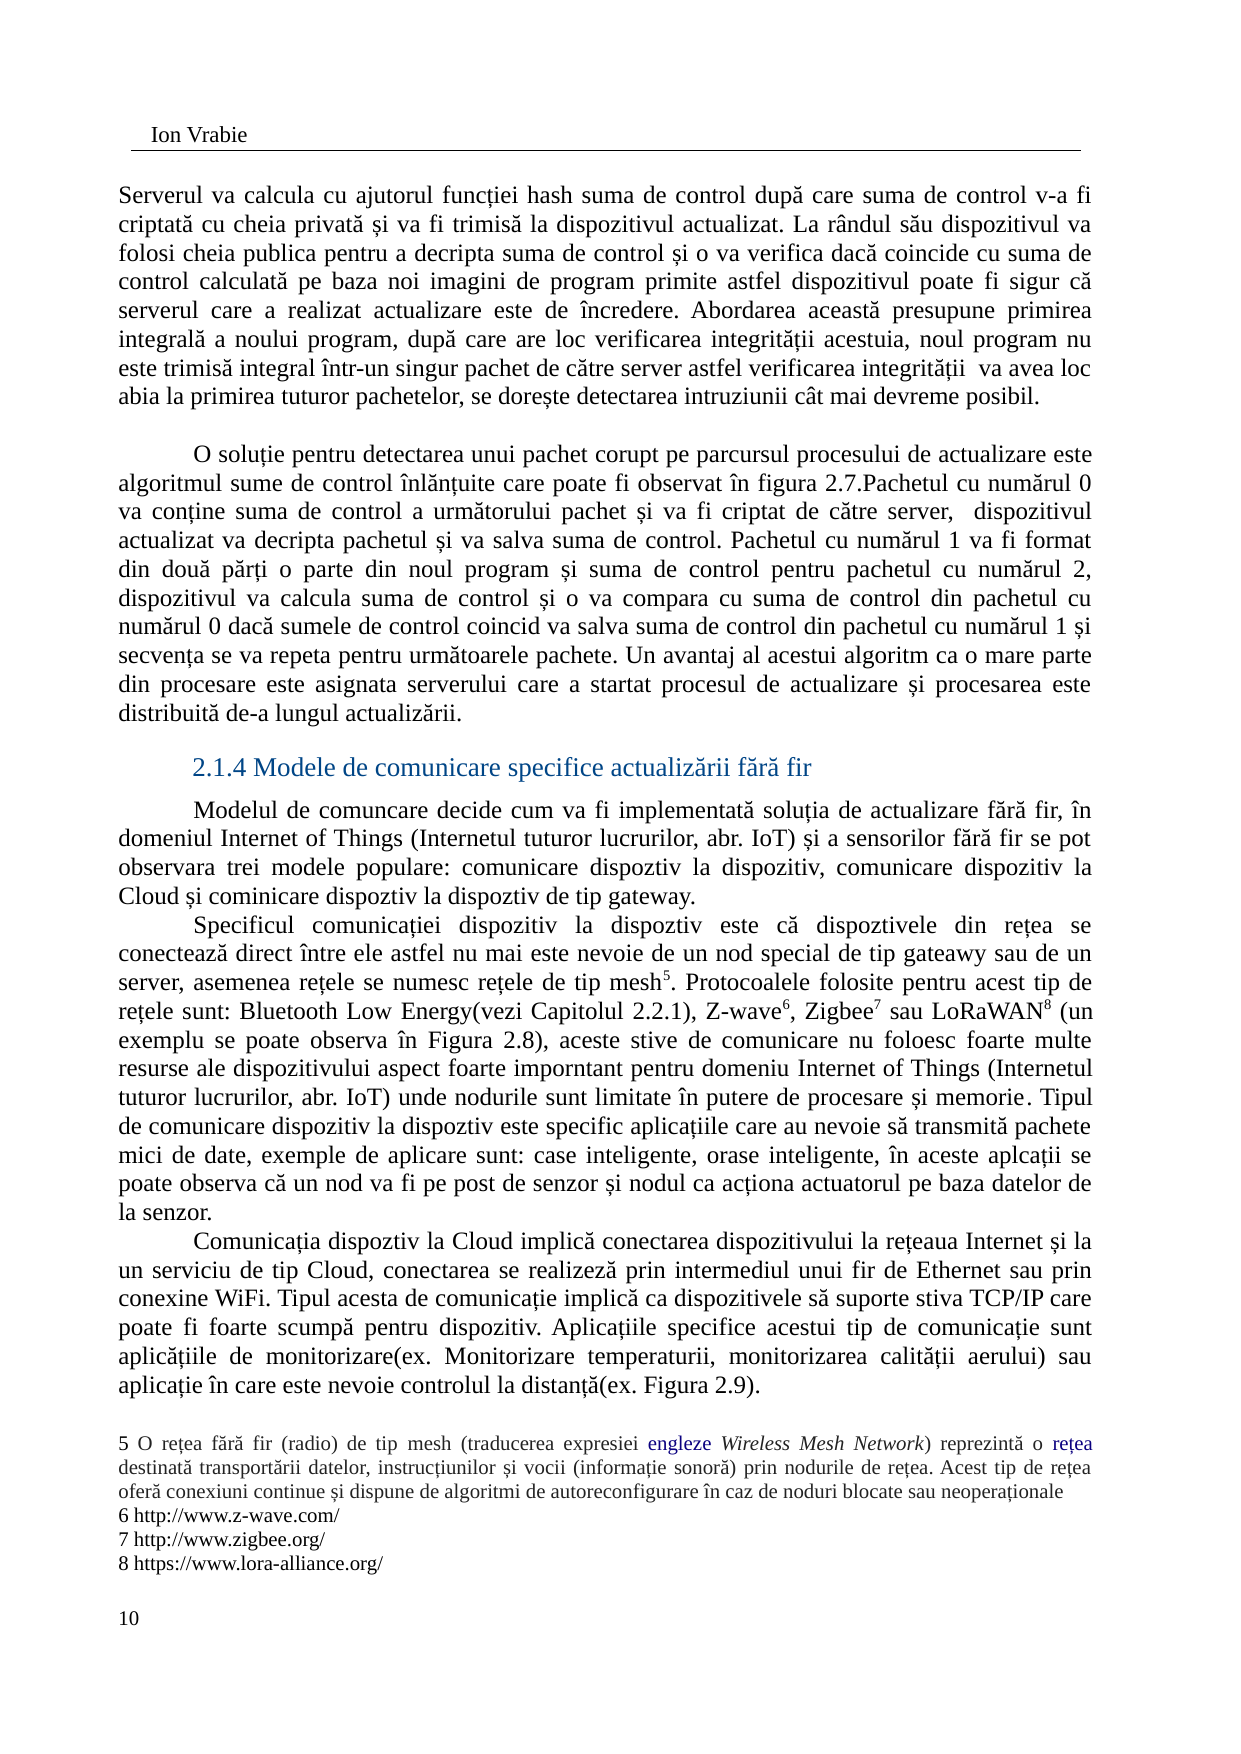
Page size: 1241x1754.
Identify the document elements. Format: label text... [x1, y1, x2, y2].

text Comunicația dispoztiv la Cloud implică conectarea dispozitivului la rețeaua Internet și la un serviciu de tip Cloud, conectarea se realizeză prin intermediul unui fir de Ethernet sau prin conexine WiFi. Tipul acesta de comunicație implică ca dispozitivele să suporte stiva TCP/IP care poate fi foarte scumpă pentru dispozitiv. Aplicațiile specifice acestui tip de comunicație sunt aplicățiile de monitorizare(ex. Monitorizare temperaturii, monitorizarea calității aerului) sau aplicație în care este nevoie controlul la distanță(ex. Figura 2.9). [118, 1226, 1093, 1398]
text Specificul comunicației dispozitiv la dispoztiv este că dispoztivele din rețea se conectează direct între ele astfel nu mai este nevoie de un nod special de tip gateawy sau de un server, asemenea rețele se numesc rețele de tip mesh. Protocoalele folosite pentru acest tip de rețele sunt: Bluetooth Low Energy(vezi Capitolul 2.2.1), Z-wave, Zigbee sau LoRaWAN (un exemplu se poate observa în Figura 2.8), aceste stive de comunicare nu foloesc foarte multe resurse ale dispozitivului aspect foarte imporntant pentru domeniu Internet of Things (Internetul tuturor lucrurilor, abr. IoT) unde nodurile sunt limitate în putere de procesare și memorie. Tipul de comunicare dispozitiv la dispoztiv este specific aplicațiile care au nevoie să transmită pachete mici de date, exemple de aplicare sunt: case inteligente, orase inteligente, în aceste aplcații se poate observa că un nod va fi pe post de senzor și nodul ca acționa actuatorul pe baza datelor de la senzor. [118, 910, 1093, 1226]
text Modelul de comuncare decide cum va fi implementată soluția de actualizare fără fir, în domeniul Internet of Things (Internetul tuturor lucrurilor, abr. IoT) și a sensorilor fără fir se pot observara trei modele populare: comunicare dispoztiv la dispozitiv, comunicare dispozitiv la Cloud și cominicare dispoztiv la dispoztiv de tip gateway. [118, 795, 1093, 910]
text O soluție pentru detectarea unui pachet corupt pe parcursul procesului de actualizare este algoritmul sume de control înlănțuite care poate fi observat în figura 2.7.Pachetul cu numărul 0 va conține suma de control a următorului pachet și va fi criptat de către server, dispozitivul actualizat va decripta pachetul și va salva suma de control. Pachetul cu numărul 1 va fi format din două părți o parte din noul program și suma de control pentru pachetul cu numărul 2, dispozitivul va calcula suma de control și o va compara cu suma de control din pachetul cu numărul 0 dacă sumele de control coincid va salva suma de control din pachetul cu numărul 1 și secvența se va repeta pentru următoarele pachete. Un avantaj al acestui algoritm ca o mare parte din procesare este asignata serverului care a startat procesul de actualizare și procesarea este distribuită de-a lungul actualizării. [118, 439, 1093, 726]
subtitle 2.1.4 Modele de comunicare specifice actualizării fără fir [192, 751, 1093, 782]
text Serverul va calcula cu ajutorul funcției hash suma de control după care suma de control v-a fi criptată cu cheia privată și va fi trimisă la dispozitivul actualizat. La rândul său dispozitivul va folosi cheia publica pentru a decripta suma de control și o va verifica dacă coincide cu suma de control calculată pe baza noi imagini de program primite astfel dispozitivul poate fi sigur că serverul care a realizat actualizare este de încredere. Abordarea această presupune primirea integrală a noului program, după care are loc verificarea integrității acestuia, noul program nu este trimisă integral într-un singur pachet de către server astfel verificarea integrității va avea loc abia la primirea tuturor pachetelor, se dorește detectarea intruziunii cât mai devreme posibil. [118, 180, 1093, 410]
text O rețea fără fir (radio) de tip mesh (traducerea expresiei engleze Wireless Mesh Network) reprezintă o rețea destinată transportării datelor, instrucțiunilor și vocii (informație sonoră) prin nodurile de rețea. Acest tip de rețea oferă conexiuni continue și dispune de algoritmi de autoreconfigurare în caz de noduri blocate sau neoperaționale [118, 1431, 1093, 1503]
text http://www.z-wave.com/ [118, 1503, 1093, 1527]
text https://www.lora-alliance.org/ [118, 1551, 1093, 1575]
text http://www.zigbee.org/ [118, 1527, 1093, 1551]
